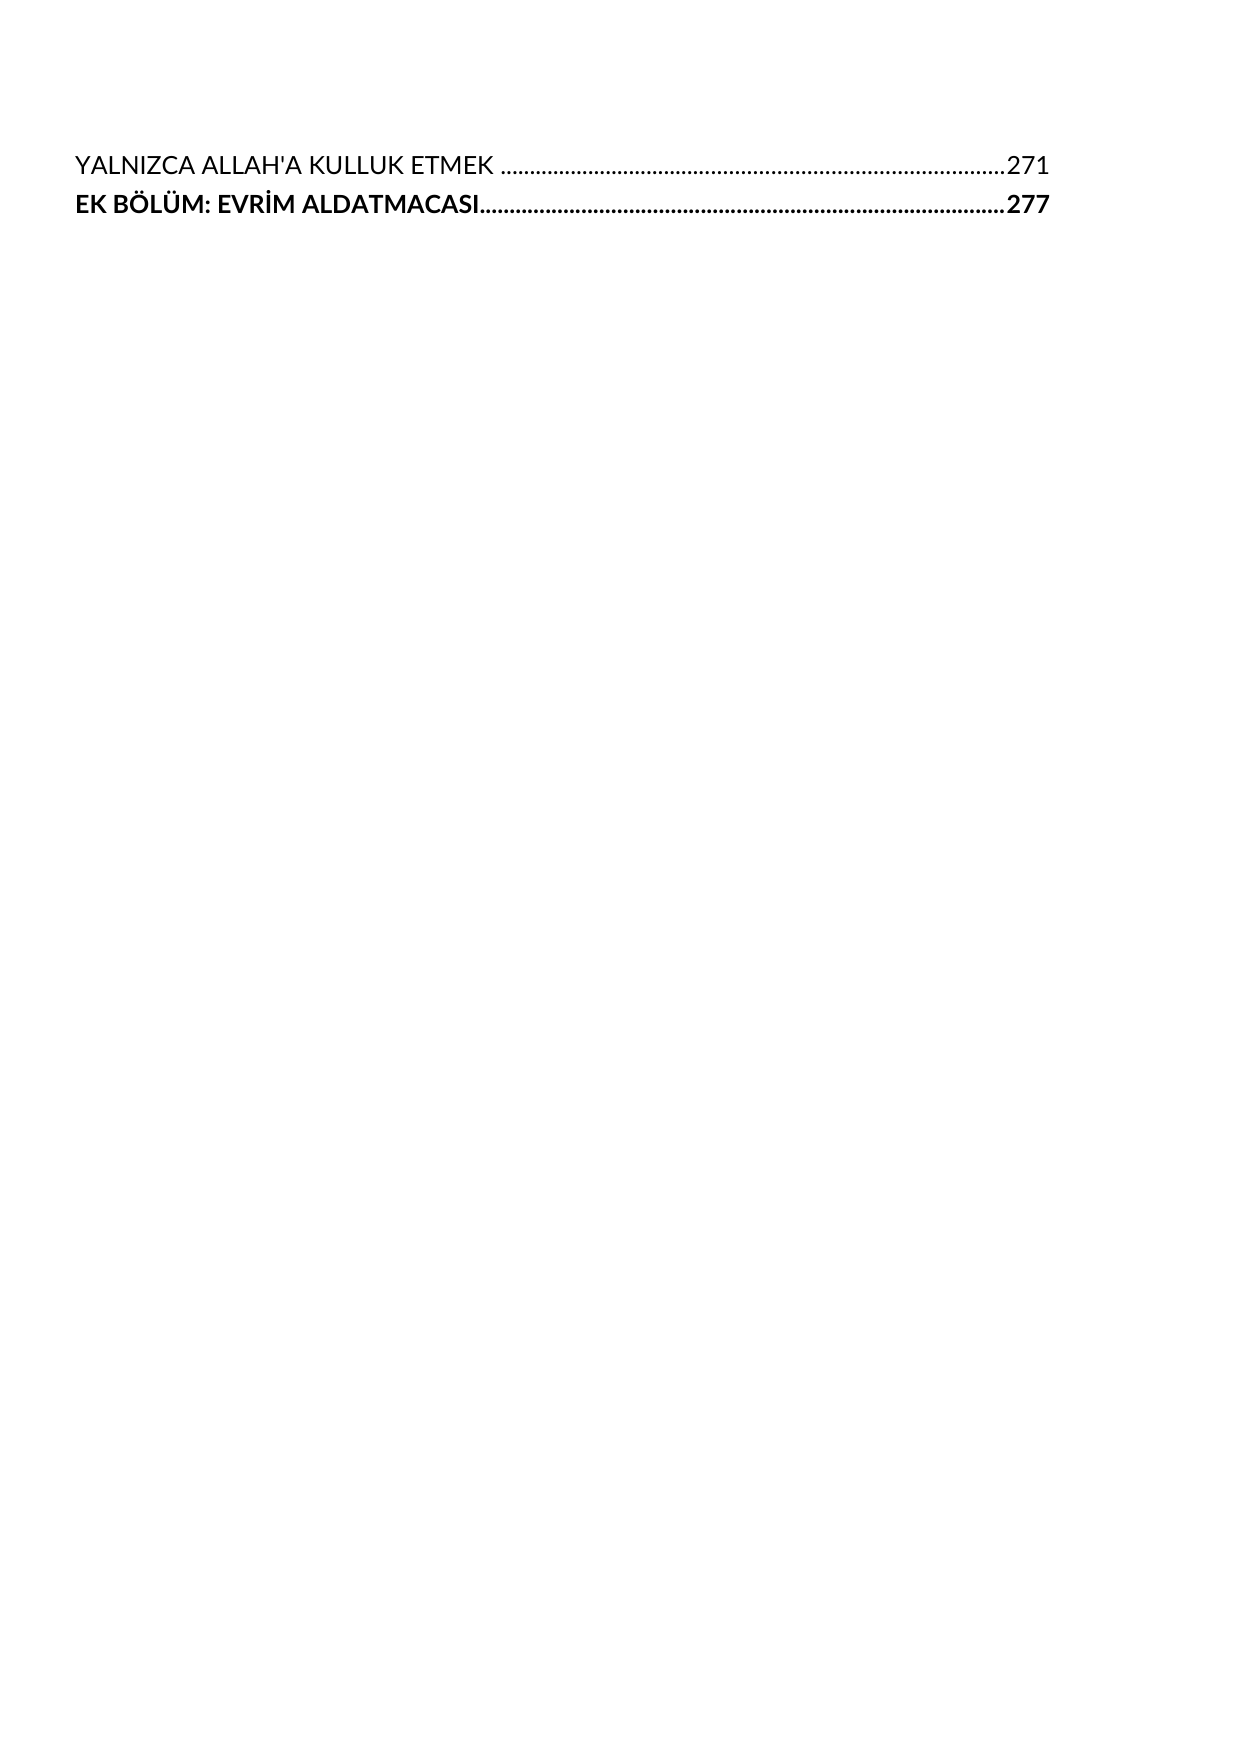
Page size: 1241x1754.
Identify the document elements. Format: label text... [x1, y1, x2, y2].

subtitle YALNIZCA ALLAH'A KULLUK ETMEK 271 [75, 150, 1165, 180]
subtitle EK BÖLÜM: EVRİM ALDATMACASI 277 [75, 188, 1165, 218]
